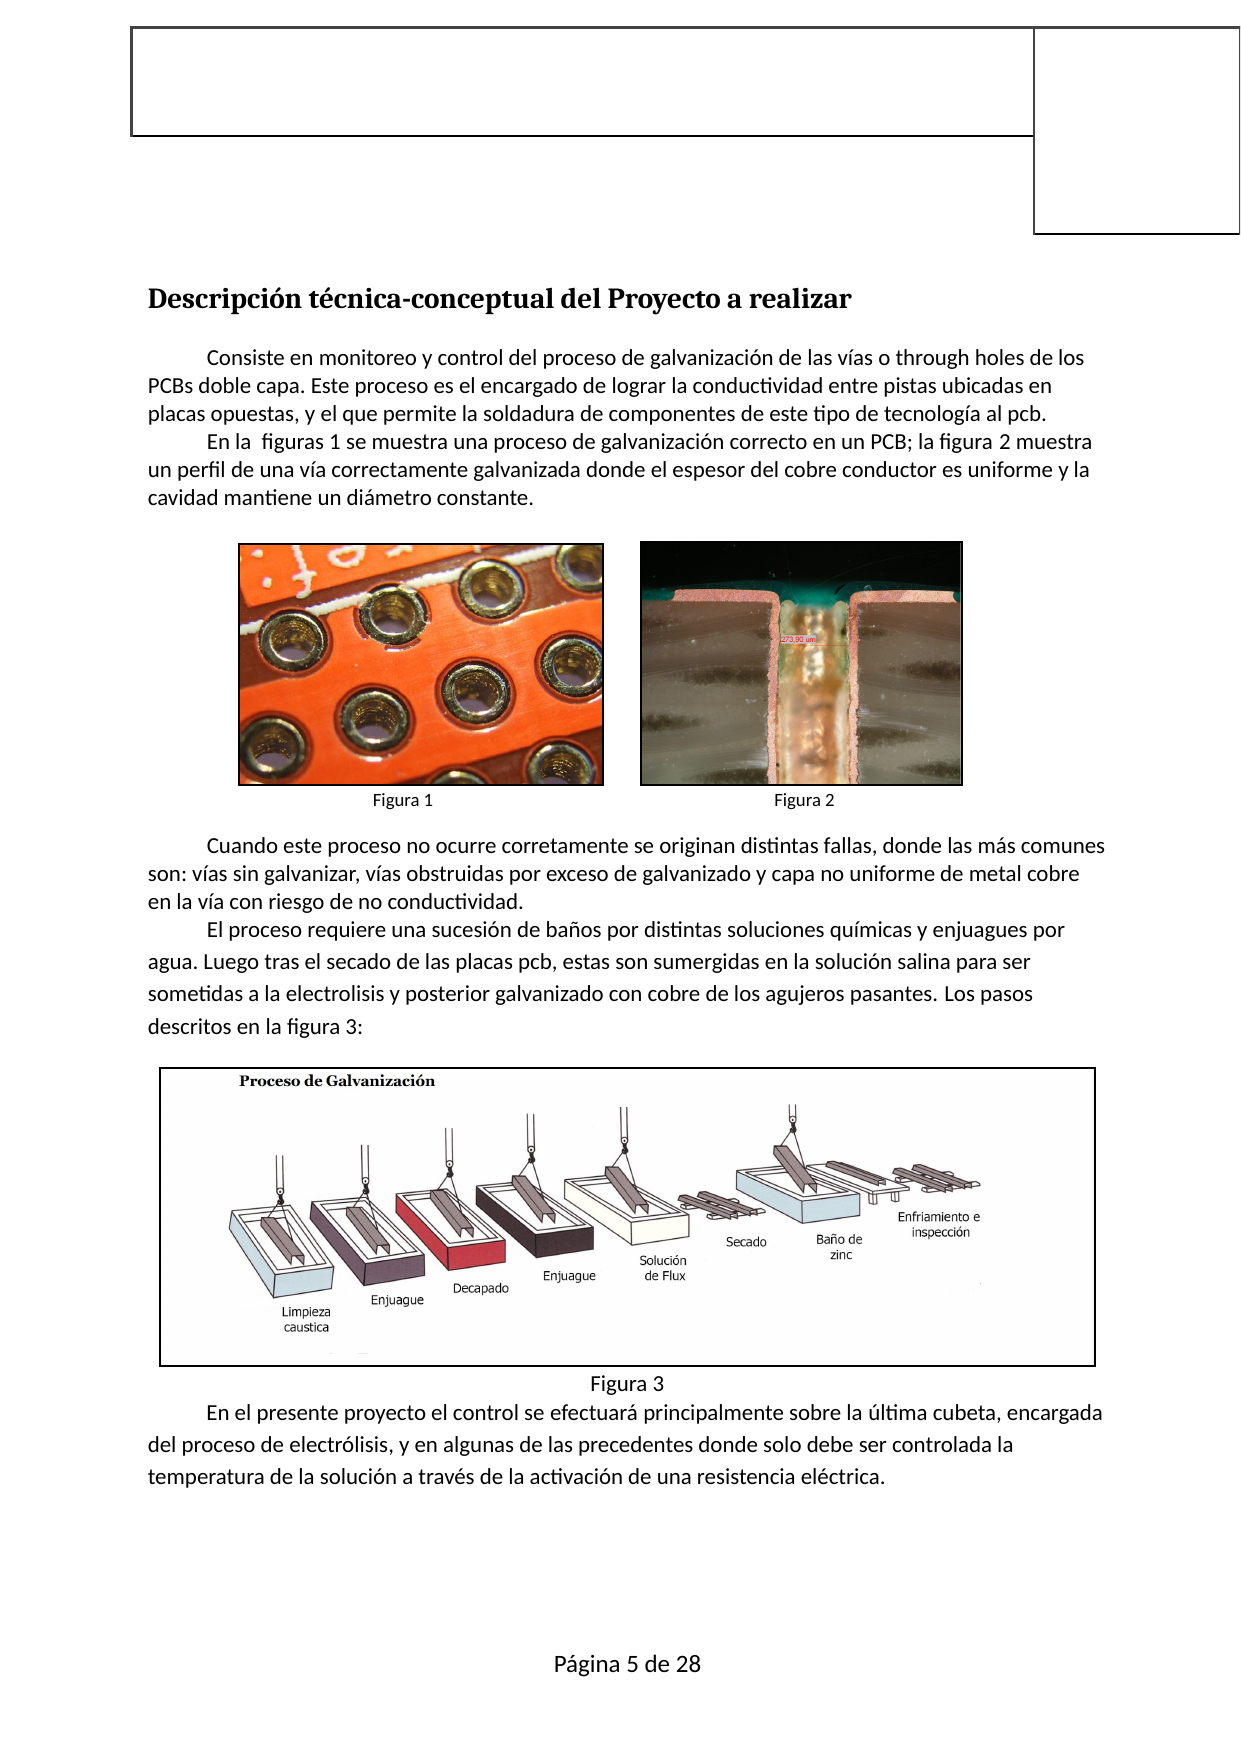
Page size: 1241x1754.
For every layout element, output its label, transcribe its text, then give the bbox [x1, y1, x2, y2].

text Figura 1 Figura 2 [373, 788, 1107, 811]
picture [240, 545, 602, 784]
text El proceso requiere una sucesión de baños por distintas soluciones químicas y enjuagues por agua. Luego tras el secado de las placas pcb, estas son sumergidas en la solución salina para ser sometidas a la electrolisis y posterior galvanizado con cobre de los agujeros pasantes. Los pasos descritos en la figura 3: [148, 915, 1107, 1040]
text Consiste en monitoreo y control del proceso de galvanización de las vías o through holes de los PCBs doble capa. Este proceso es el encargado de lograr la conductividad entre pistas ubicadas en placas opuestas, y el que permite la soldadura de componentes de este tipo de tecnología al pcb. [148, 343, 1107, 427]
text Figura 3 [147, 1369, 1107, 1398]
text En el presente proyecto el control se efectuará principalmente sobre la última cubeta, encargada del proceso de electrólisis, y en algunas de las precedentes donde solo debe ser controlada la temperatura de la solución a través de la activación de una resistencia eléctrica. [148, 1398, 1107, 1490]
text Cuando este proceso no ocurre corretamente se originan distintas fallas, donde las más comunes son: vías sin galvanizar, vías obstruidas por exceso de galvanizado y capa no uniforme de metal cobre en la vía con riesgo de no conductividad. [148, 831, 1107, 915]
subtitle Descripción técnica-conceptual del Proyecto a realizar [148, 282, 1107, 316]
picture [642, 543, 961, 784]
picture [161, 1069, 1094, 1365]
text En la figuras 1 se muestra una proceso de galvanización correcto en un PCB; la figura 2 muestra un perfil de una vía correctamente galvanizada donde el espesor del cobre conductor es uniforme y la cavidad mantiene un diámetro constante. [148, 427, 1107, 511]
